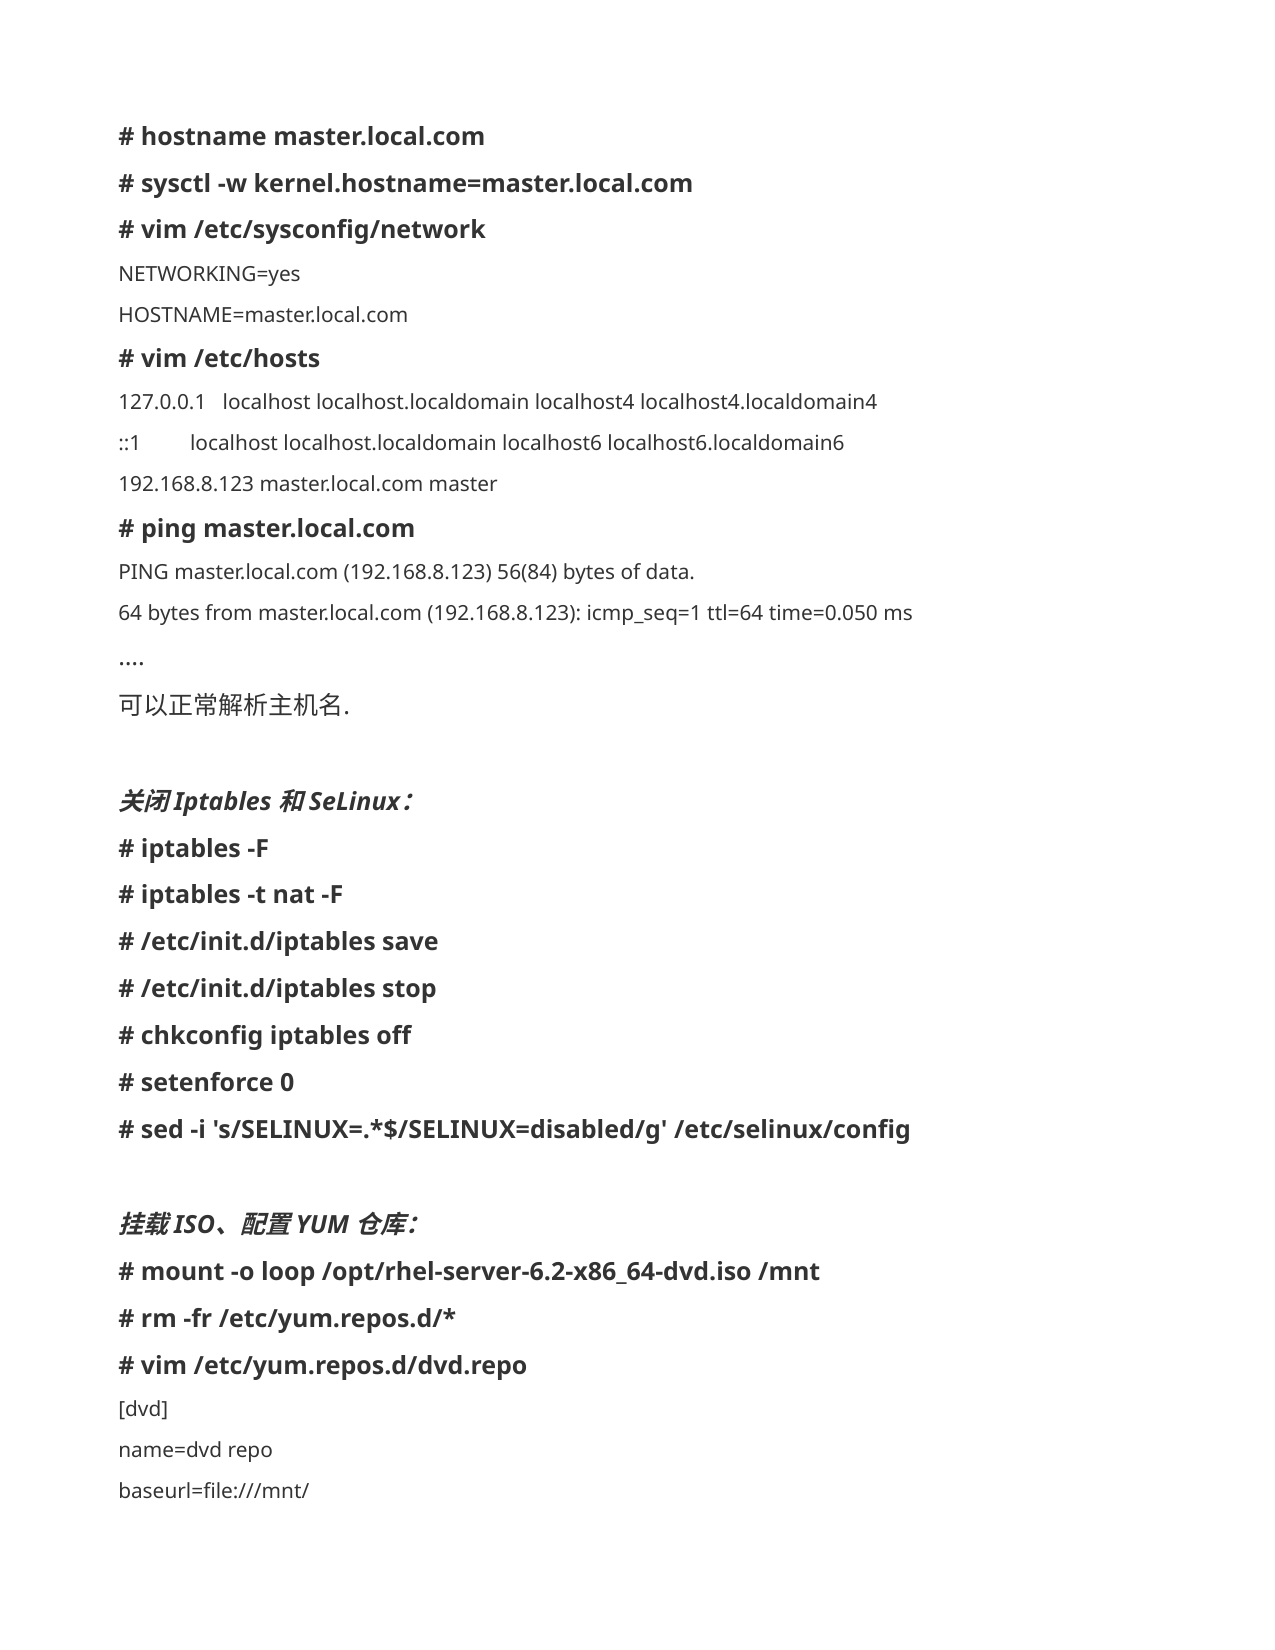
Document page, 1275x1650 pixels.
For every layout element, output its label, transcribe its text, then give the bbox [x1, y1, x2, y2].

text 64 bytes from master.local.com (192.168.8.123): icmp_seq=1 ttl=64 time=0.050 ms [118, 598, 1157, 627]
text # rm -fr /etc/yum.repos.d/* [118, 1301, 1157, 1335]
text …. [118, 639, 1157, 673]
text # vim /etc/sysconfig/network [118, 212, 1157, 246]
text ::1 localhost localhost.localdomain localhost6 localhost6.localdomain6 [118, 428, 1157, 457]
text # ping master.local.com [118, 510, 1157, 545]
text name=dvd repo [118, 1435, 1157, 1464]
text # hostname master.local.com [118, 118, 1157, 152]
text # chkconfig iptables off [118, 1017, 1157, 1052]
text # /etc/init.d/iptables save [118, 924, 1157, 958]
text 192.168.8.123 master.local.com master [118, 469, 1157, 498]
text # sysctl -w kernel.hostname=master.local.com [118, 165, 1157, 199]
text 127.0.0.1 localhost localhost.localdomain localhost4 localhost4.localdomain4 [118, 387, 1157, 416]
text NETWORKING=yes [118, 259, 1157, 287]
text # setenforce 0 [118, 1064, 1157, 1099]
text [dvd] [118, 1394, 1157, 1423]
text # /etc/init.d/iptables stop [118, 971, 1157, 1005]
text HOSTNAME=master.local.com [118, 300, 1157, 328]
text 关闭 Iptables 和 SeLinux： [118, 781, 1157, 817]
text # iptables -t nat -F [118, 877, 1157, 911]
text # mount -o loop /opt/rhel-server-6.2-x86_64-dvd.iso /mnt [118, 1254, 1157, 1288]
text 可以正常解析主机名. [118, 686, 1157, 722]
text PING master.local.com (192.168.8.123) 56(84) bytes of data. [118, 557, 1157, 586]
text # iptables -F [118, 830, 1157, 864]
text # vim /etc/yum.repos.d/dvd.repo [118, 1347, 1157, 1382]
text # vim /etc/hosts [118, 341, 1157, 375]
text # sed -i 's/SELINUX=.*$/SELINUX=disabled/g' /etc/selinux/config [118, 1111, 1157, 1146]
text baseurl=file:///mnt/ [118, 1476, 1157, 1505]
text 挂载 ISO、配置 YUM 仓库： [118, 1205, 1157, 1241]
